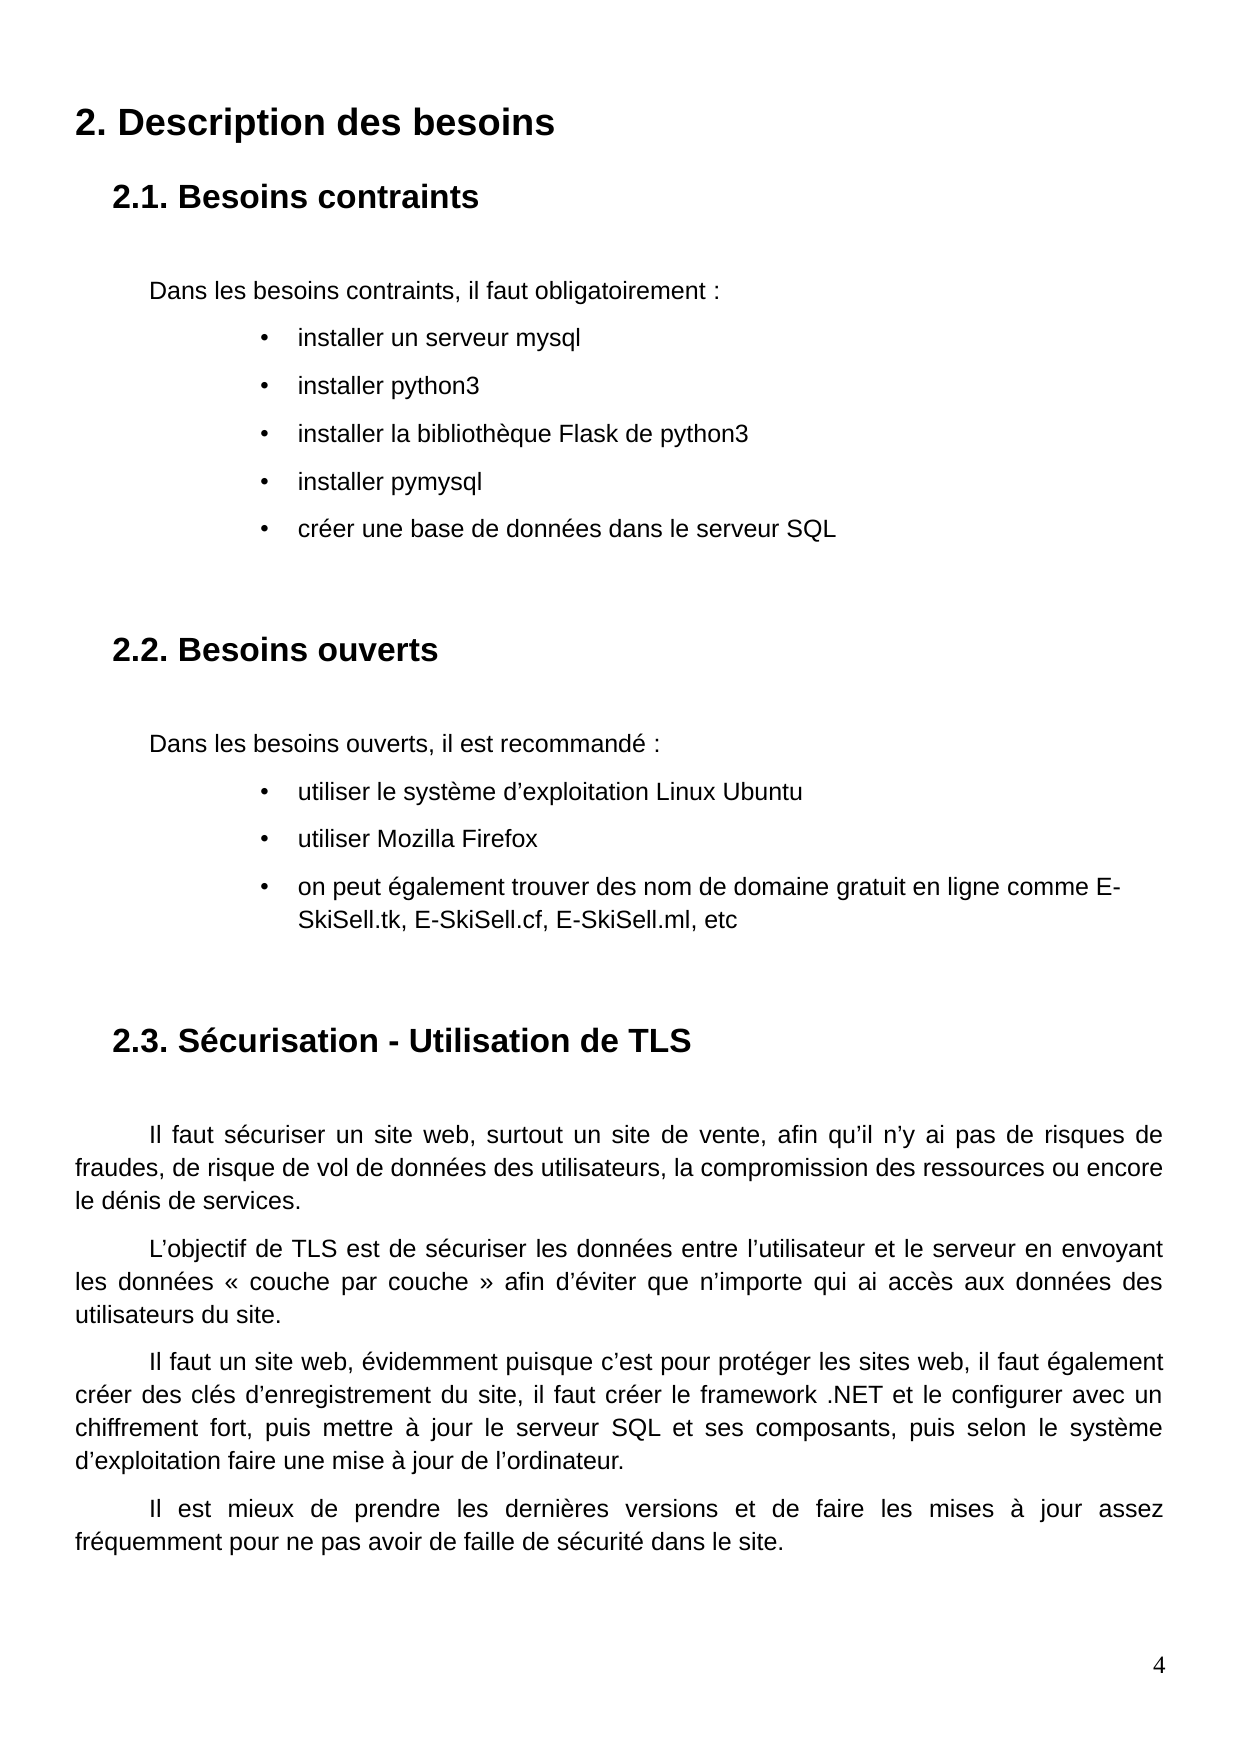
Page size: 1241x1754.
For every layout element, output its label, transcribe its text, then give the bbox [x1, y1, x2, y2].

list créer une base de données dans le serveur SQL [260, 514, 1165, 543]
text Il est mieux de prendre les dernières versions et de faire les mises à jour assez fréquemment pour ne pas avoir de faille de sécurité dans le site. [75, 1494, 1165, 1556]
list installer python3 [260, 371, 1165, 400]
subtitle Besoins ouverts [75, 630, 1165, 669]
list utiliser Mozilla Firefox [260, 824, 1165, 853]
text Dans les besoins ouverts, il est recommandé : [75, 729, 1165, 758]
text Il faut un site web, évidemment puisque c’est pour protéger les sites web, il faut également créer des clés d’enregistrement du site, il faut créer le framework .NET et le configurer avec un chiffrement fort, puis mettre à jour le serveur SQL et ses composants, puis selon le système d’exploitation faire une mise à jour de l’ordinateur. [75, 1347, 1165, 1475]
list utiliser le système d’exploitation Linux Ubuntu [260, 777, 1165, 806]
list installer la bibliothèque Flask de python3 [260, 419, 1165, 448]
text Dans les besoins contraints, il faut obligatoirement : [75, 276, 1165, 304]
text Il faut sécuriser un site web, surtout un site de vente, afin qu’il n’y ai pas de risques de fraudes, de risque de vol de données des utilisateurs, la compromission des ressources ou encore le dénis de services. [75, 1120, 1165, 1215]
list installer pymysql [260, 466, 1165, 495]
subtitle Besoins contraints [75, 177, 1165, 216]
list installer un serveur mysql [260, 323, 1165, 352]
list on peut également trouver des nom de domaine gratuit en ligne comme E-SkiSell.tk, E-SkiSell.cf, E-SkiSell.ml, etc [260, 872, 1165, 934]
subtitle Sécurisation - Utilisation de TLS [75, 1021, 1165, 1060]
text L’objectif de TLS est de sécuriser les données entre l’utilisateur et le serveur en envoyant les données « couche par couche » afin d’éviter que n’importe qui ai accès aux données des utilisateurs du site. [75, 1234, 1165, 1328]
subtitle Description des besoins [75, 100, 1165, 144]
